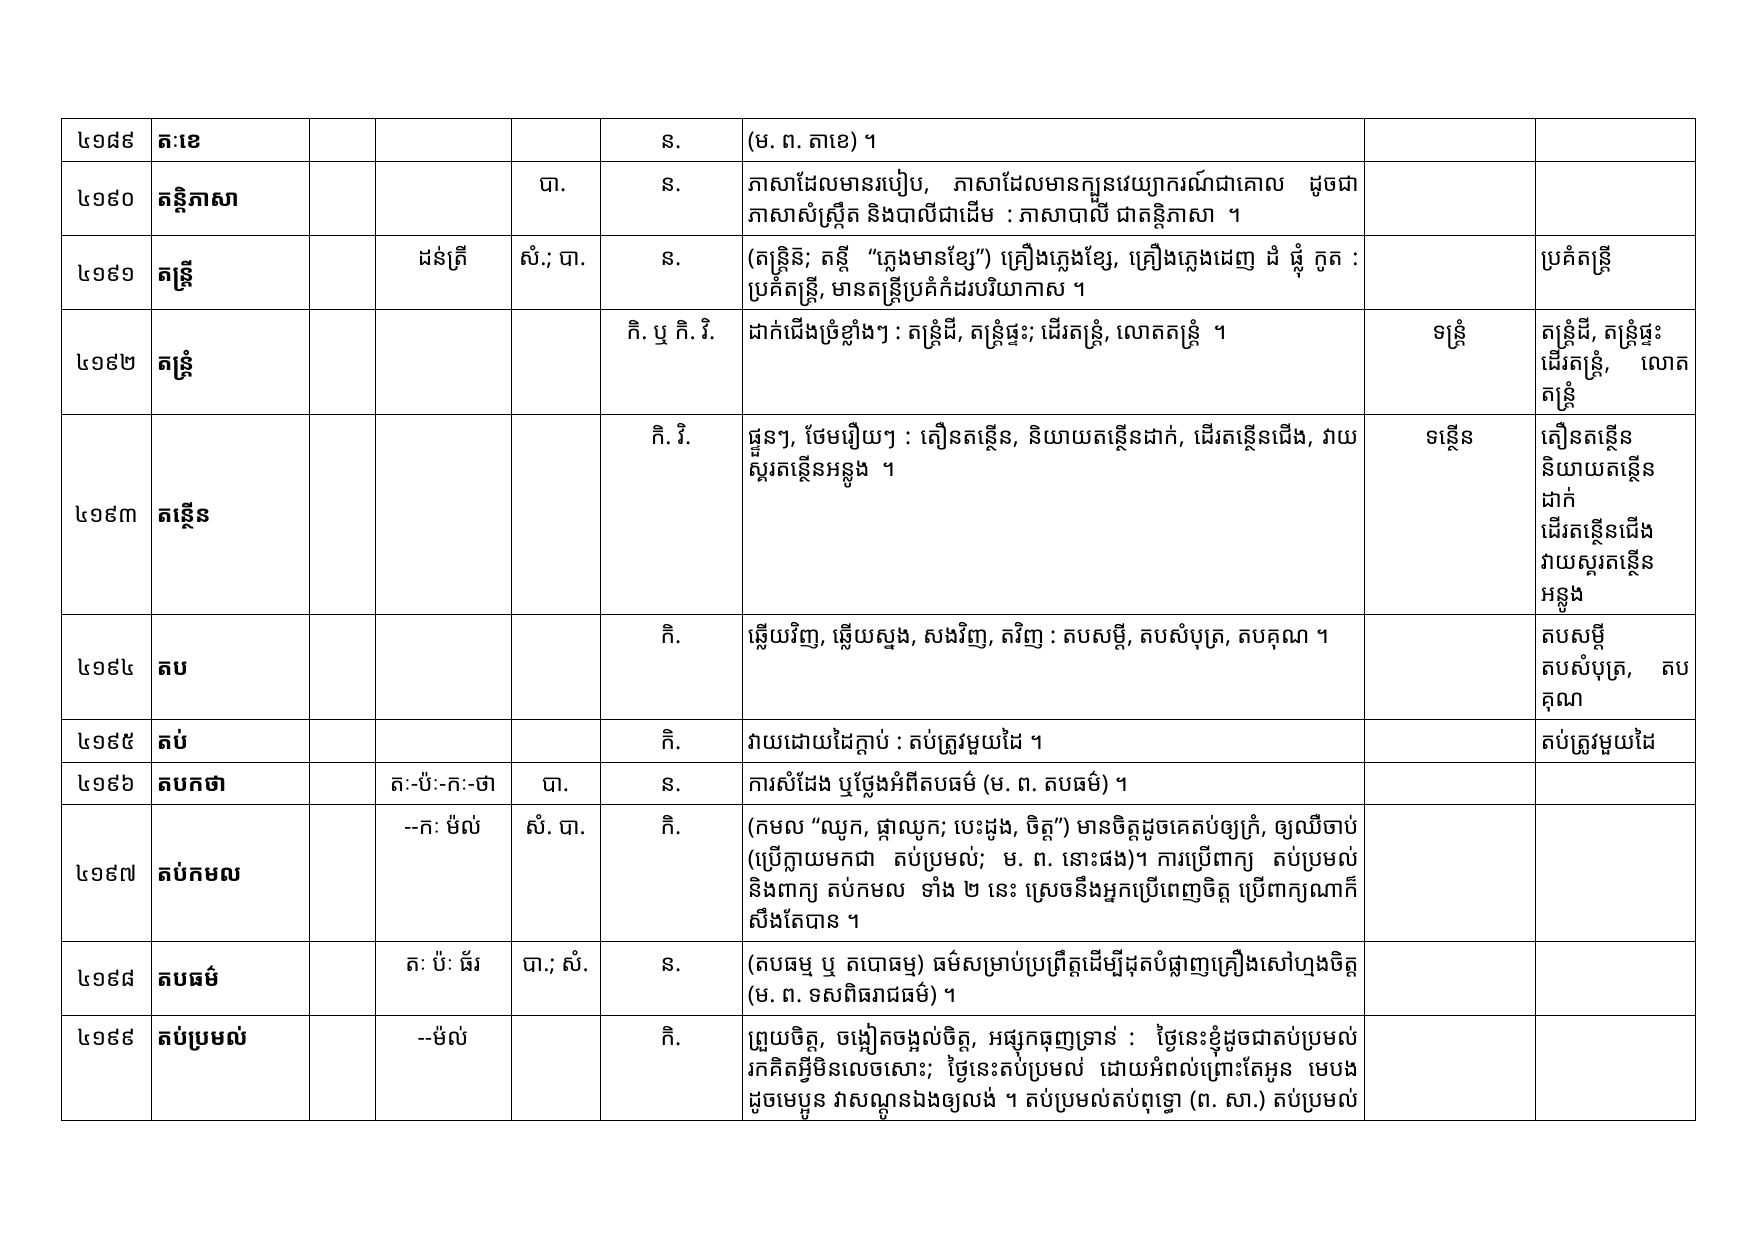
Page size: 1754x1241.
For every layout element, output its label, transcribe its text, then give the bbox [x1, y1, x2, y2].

table_cell [1365, 763, 1535, 804]
table_cell [1536, 119, 1695, 161]
table_cell [310, 310, 375, 414]
table_cell ៤១៩៤ [62, 615, 151, 719]
table_cell ន. [601, 236, 742, 309]
table_cell ន. [601, 162, 742, 235]
table_cell [1536, 942, 1695, 1015]
table_cell ៤១៩០ [62, 162, 151, 235]
table_cell ប្រគំ​តន្រ្តី [1536, 236, 1695, 309]
table_cell [376, 615, 511, 719]
table_cell [376, 310, 511, 414]
table_cell កិ. វិ. [601, 415, 742, 613]
table_cell [512, 615, 600, 719]
table_cell [1365, 1016, 1535, 1120]
table_cell ៤១៩៣ [62, 415, 151, 613]
table_cell [310, 805, 375, 941]
table_cell [310, 720, 375, 762]
table_cell ទន្ត្រំ [1365, 310, 1535, 414]
table_cell [512, 310, 600, 414]
table_cell ព្រួយ​ចិត្ត, ចង្អៀត​ចង្អល់​ចិត្ត, អផ្សុក​ធុញទ្រាន់ : ថ្ងៃ​នេះ​ខ្ញុំ​ដូច​ជា​តប់ប្រមល់ រក​គិត​អ្វី​មិន​លេច​សោះ; ថ្ងៃ​នេះ​តប់​ប្រមល់ ដោយ​អំពល់​ព្រោះ​តែ​អូន មេ​បង​ដូច​មេ​ប្អូន វា​សណ្ដូន​ឯង​ឲ្យ​លង់ ។ តប់​ប្រមល់​តប់​ពុទ្ធោ (ព. សា.) តប់​ប្រមល់​ទាល់​គំនិត នឹក​រក​ព្រះ​ពុទ្ធ​គុណ​ពុំ​ឃើញ : ខ្ញុំ​ព្រួយ​ចិត្ត​ណាស់ តប់​ប្រមល់​ទល់​ពុទ្ធោ​អស់​ទៅ​ហើយ ! (ប្រើ​ក្លាយ​មក​ពី តប់​កមល ម. ព. នោះ​ទៀត​ផង) ។ [743, 1016, 1364, 1120]
table_cell [310, 1016, 375, 1120]
table_cell ផ្ទួន​ៗ, ថែម​រឿយ​ៗ : តឿន​តន្ថើន, និយាយ​តន្ថើន​ដាក់, ដើរ​តន្ថើន​ជើង, វាយ​ស្គរ​តន្ថើន​អន្លូង ។ [743, 415, 1364, 613]
table_cell [310, 236, 375, 309]
table_cell ន. [601, 119, 742, 161]
table_cell [1536, 763, 1695, 804]
table_cell [1365, 162, 1535, 235]
table_cell បា. [512, 162, 600, 235]
table_cell តប​សម្ដី តប​សំបុត្រ, តប​គុណ [1536, 615, 1695, 719]
table_cell កិ. ឬ កិ. វិ. [601, 310, 742, 414]
table_cell កិ. [601, 805, 742, 941]
table_cell តៈ ប៉ៈ ធ័រ [376, 942, 511, 1015]
table_cell (តបធម្ម ឬ តបោធម្ម) ធម៌​សម្រាប់​ប្រព្រឹត្ត​ដើម្បី​ដុត​បំផ្លាញ​គ្រឿង​សៅហ្មង​ចិត្ត (ម. ព. ទសពិធរាជធម៌) ។ [743, 942, 1364, 1015]
table_cell ៤១៨៩ [62, 119, 151, 161]
table_cell [310, 162, 375, 235]
table_cell បា.; សំ. [512, 942, 600, 1015]
table_cell --កៈ ម៉ល់ [376, 805, 511, 941]
table_cell ដន់ត្រី [376, 236, 511, 309]
table_cell [376, 415, 511, 613]
table_cell [376, 720, 511, 762]
table_cell ទន្ថើន [1365, 415, 1535, 613]
table_cell [310, 763, 375, 804]
table_cell តប់ប្រមល់ [152, 1016, 309, 1120]
table_cell សំ. បា. [512, 805, 600, 941]
table_cell [1365, 942, 1535, 1015]
table_cell [1365, 720, 1535, 762]
table_cell តប​ធម៌ [152, 942, 309, 1015]
table_cell តប់ [152, 720, 309, 762]
table_cell ៤១៩១ [62, 236, 151, 309]
table_cell តន្ថើន [152, 415, 309, 613]
table_cell [1365, 236, 1535, 309]
table_cell តឿន​តន្ថើន និយាយ​តន្ថើន​ដាក់​ ដើរ​តន្ថើន​ជើង វាយ​ស្គរ​តន្ថើន​អន្លូង [1536, 415, 1695, 613]
table_cell កិ. [601, 1016, 742, 1120]
table_cell ការ​សំដែង ឬ​ថ្លែង​អំពី​តប​ធម៌ (ម. ព. តប​ធម៌) ។ [743, 763, 1364, 804]
table_cell ៤១៩៦ [62, 763, 151, 804]
table_cell បា. [512, 763, 600, 804]
table_cell តៈខេ [152, 119, 309, 161]
table_cell កិ. [601, 615, 742, 719]
table_cell តប [152, 615, 309, 719]
table_cell ៤១៩២ [62, 310, 151, 414]
table_cell [1365, 615, 1535, 719]
table_cell ៤១៩៥ [62, 720, 151, 762]
table_cell [376, 119, 511, 161]
table_cell (តន្រ្តិន៑; តន្តី “ភ្លេង​មាន​ខ្សែ”) គ្រឿង​ភ្លេង​ខ្សែ, គ្រឿង​ភ្លេង​ដេញ ដំ ផ្លុំ កូត : ប្រគំ​តន្រ្តី, មាន​តន្ត្រី​ប្រគំ​កំដរ​បរិយាកាស ។ [743, 236, 1364, 309]
table_cell [1536, 162, 1695, 235]
table_cell [310, 615, 375, 719]
table_cell វាយ​ដោយ​ដៃ​ក្ដាប់ : តប់​ត្រូវ​មួយ​ដៃ ។ [743, 720, 1364, 762]
table_cell [310, 415, 375, 613]
table_cell (កមល “ឈូក, ផ្កា​ឈូក; បេះ​ដូង, ចិត្ត”) មាន​ចិត្ត​ដូច​គេ​តប់​ឲ្យ​ក្រំ, ឲ្យ​ឈឺ​ចាប់ (ប្រើ​ក្លាយ​មក​ជា តប់​ប្រមល់; ម. ព. នោះ​ផង)។ ការ​ប្រើ​ពាក្យ តប់​ប្រមល់ និង​ពាក្យ តប់​កមល ទាំង ២ នេះ ស្រេច​នឹង​អ្នក​ប្រើ​ពេញ​ចិត្ត ប្រើ​ពាក្យ​ណា​ក៏​សឹង​តែ​បាន ។ [743, 805, 1364, 941]
table_cell ន. [601, 942, 742, 1015]
table_cell ន. [601, 763, 742, 804]
table_cell តន្ត្រំ [152, 310, 309, 414]
table_cell តបកថា [152, 763, 309, 804]
table_cell តប់កមល [152, 805, 309, 941]
table_cell តប់​ត្រូវ​មួយ​ដៃ [1536, 720, 1695, 762]
table_cell តន្ត្រំ​ដី, តន្រ្តំ​ផ្ទះ ដើរ​តន្ត្រំ, លោត​តន្ត្រំ [1536, 310, 1695, 414]
table_cell [1536, 1016, 1695, 1120]
table_cell [512, 720, 600, 762]
table_cell ៤១៩៩ [62, 1016, 151, 1120]
table_cell --ម៉ល់ [376, 1016, 511, 1120]
table_cell តន្រ្តី [152, 236, 309, 309]
table_cell [512, 119, 600, 161]
table_cell [1536, 805, 1695, 941]
table_cell ៤១៩៨ [62, 942, 151, 1015]
table_cell (ម. ព. តាខេ) ។ [743, 119, 1364, 161]
table_cell តៈ-ប៉ៈ-កៈ-ថា [376, 763, 511, 804]
table_cell តន្តិ​ភាសា [152, 162, 309, 235]
table_cell សំ.; បា. [512, 236, 600, 309]
table_cell [1365, 805, 1535, 941]
table_cell [1365, 119, 1535, 161]
table_cell [310, 942, 375, 1015]
table_cell ភាសា​ដែល​មាន​របៀប, ភាសា​ដែល​មាន​ក្បួន​វេយ្យាករណ៍​ជា​គោល ដូច​ជា​ភាសា​សំស្រ្កឹត និង​បាលី​ជាដើម : ភាសា​បាលី ជា​តន្តិភាសា ។ [743, 162, 1364, 235]
table_cell ៤១៩៧ [62, 805, 151, 941]
table_cell [376, 162, 511, 235]
table_cell [310, 119, 375, 161]
table_cell ដាក់​ជើង​ច្រំ​ខ្លាំង​ៗ : តន្ត្រំ​ដី, តន្រ្តំ​ផ្ទះ; ដើរ​តន្ត្រំ, លោត​តន្ត្រំ ។ [743, 310, 1364, 414]
table_cell កិ. [601, 720, 742, 762]
table_cell [512, 1016, 600, 1120]
table_cell [512, 415, 600, 613]
table_cell ឆ្លើយ​វិញ, ឆ្លើយ​ស្នង, សង​វិញ, ត​វិញ : តប​សម្ដី, តប​សំបុត្រ, តប​គុណ ។ [743, 615, 1364, 719]
